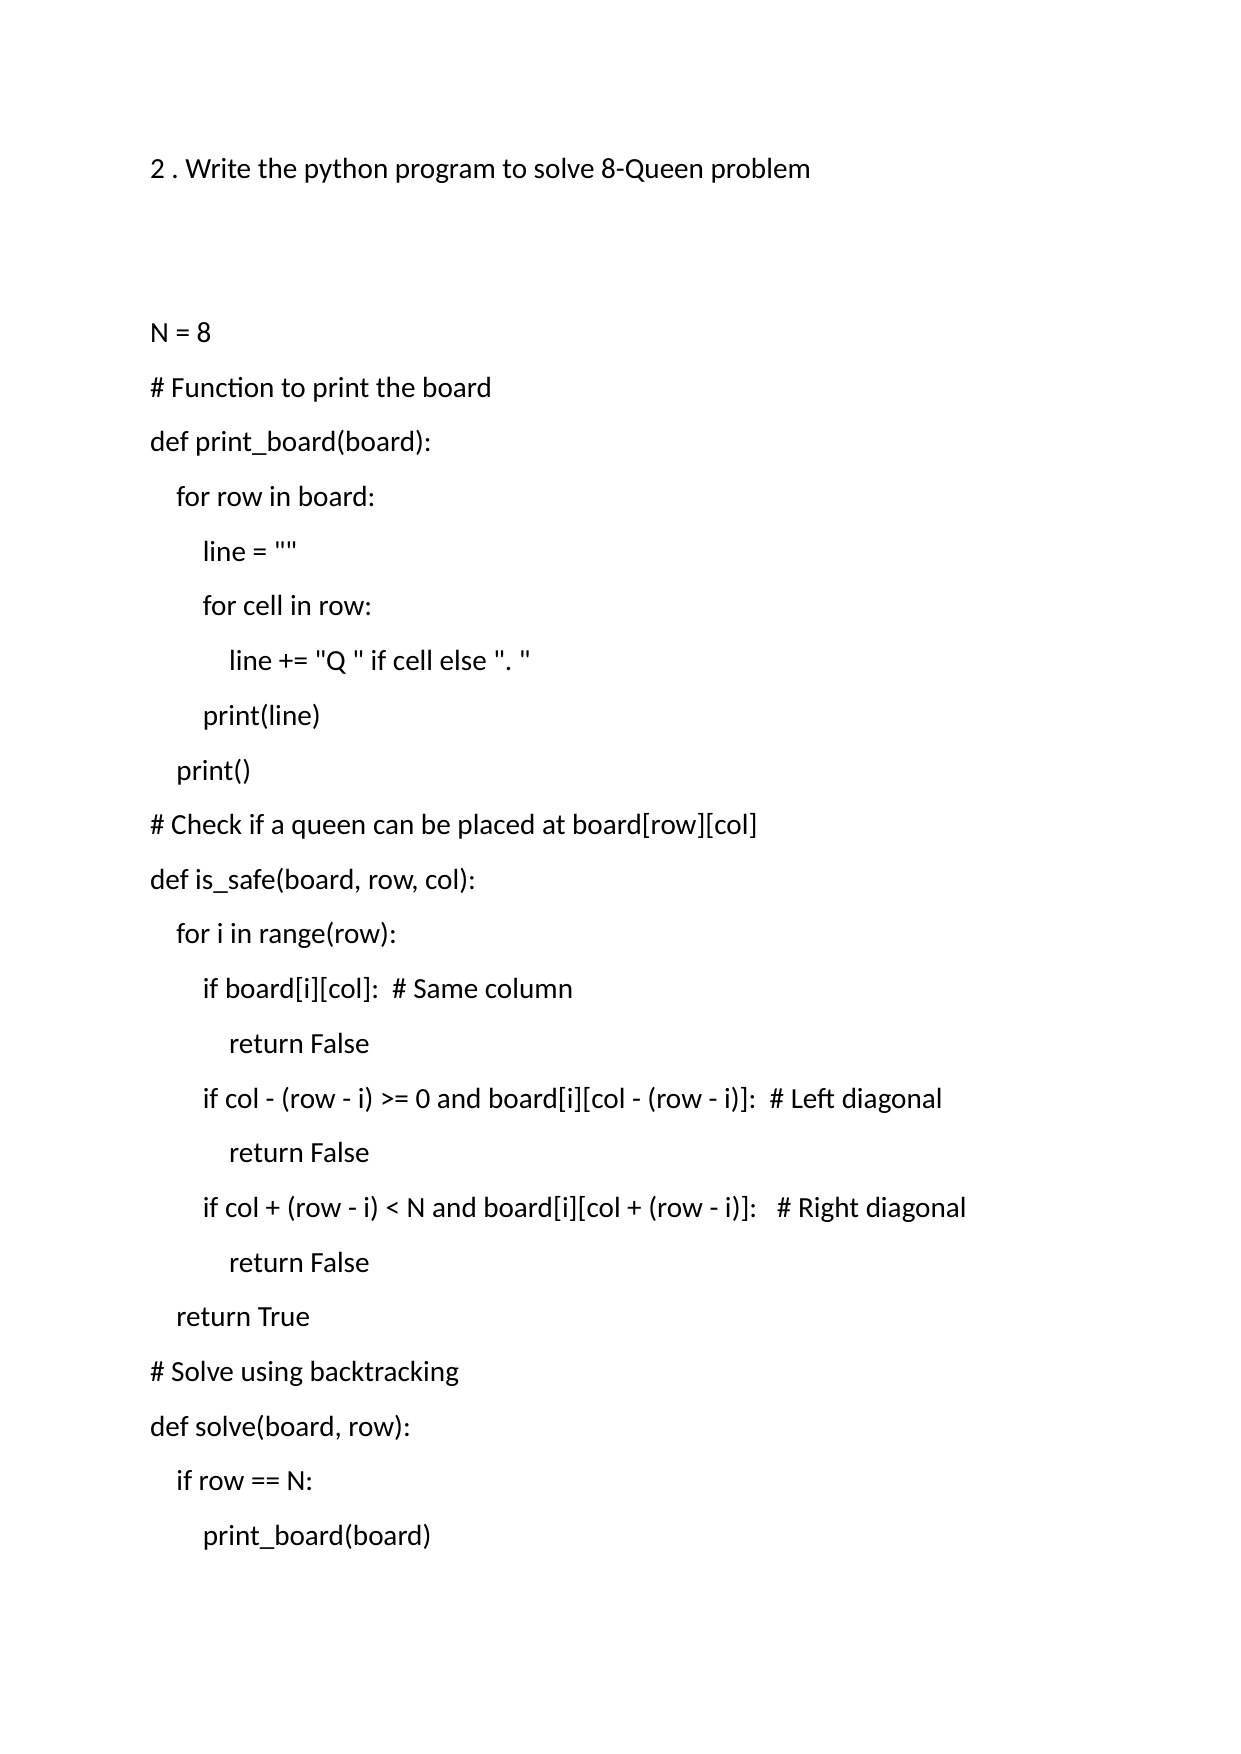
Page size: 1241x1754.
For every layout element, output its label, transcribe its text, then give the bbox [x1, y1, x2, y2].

text # Solve using backtracking [150, 1353, 1090, 1389]
text if col + (row - i) < N and board[i][col + (row - i)]: # Right diagonal [150, 1189, 1090, 1225]
text print() [150, 752, 1090, 787]
text def print_board(board): [150, 423, 1090, 459]
text for row in board: [150, 478, 1090, 514]
text N = 8 [150, 314, 1090, 350]
text for i in range(row): [150, 916, 1090, 951]
text line += "Q " if cell else ". " [150, 642, 1090, 678]
text return False [150, 1134, 1090, 1170]
text # Check if a queen can be placed at board[row][col] [150, 806, 1090, 842]
text return True [150, 1298, 1090, 1334]
text return False [150, 1025, 1090, 1061]
text print(line) [150, 697, 1090, 732]
text def solve(board, row): [150, 1408, 1090, 1443]
text # Function to print the board [150, 369, 1090, 404]
text if row == N: [150, 1462, 1090, 1498]
text if board[i][col]: # Same column [150, 970, 1090, 1006]
text for cell in row: [150, 587, 1090, 623]
text print_board(board) [150, 1517, 1090, 1553]
text def is_safe(board, row, col): [150, 861, 1090, 897]
text line = "" [150, 533, 1090, 568]
text 2 . Write the python program to solve 8-Queen problem [150, 150, 1090, 186]
text if col - (row - i) >= 0 and board[i][col - (row - i)]: # Left diagonal [150, 1080, 1090, 1115]
text return False [150, 1244, 1090, 1279]
